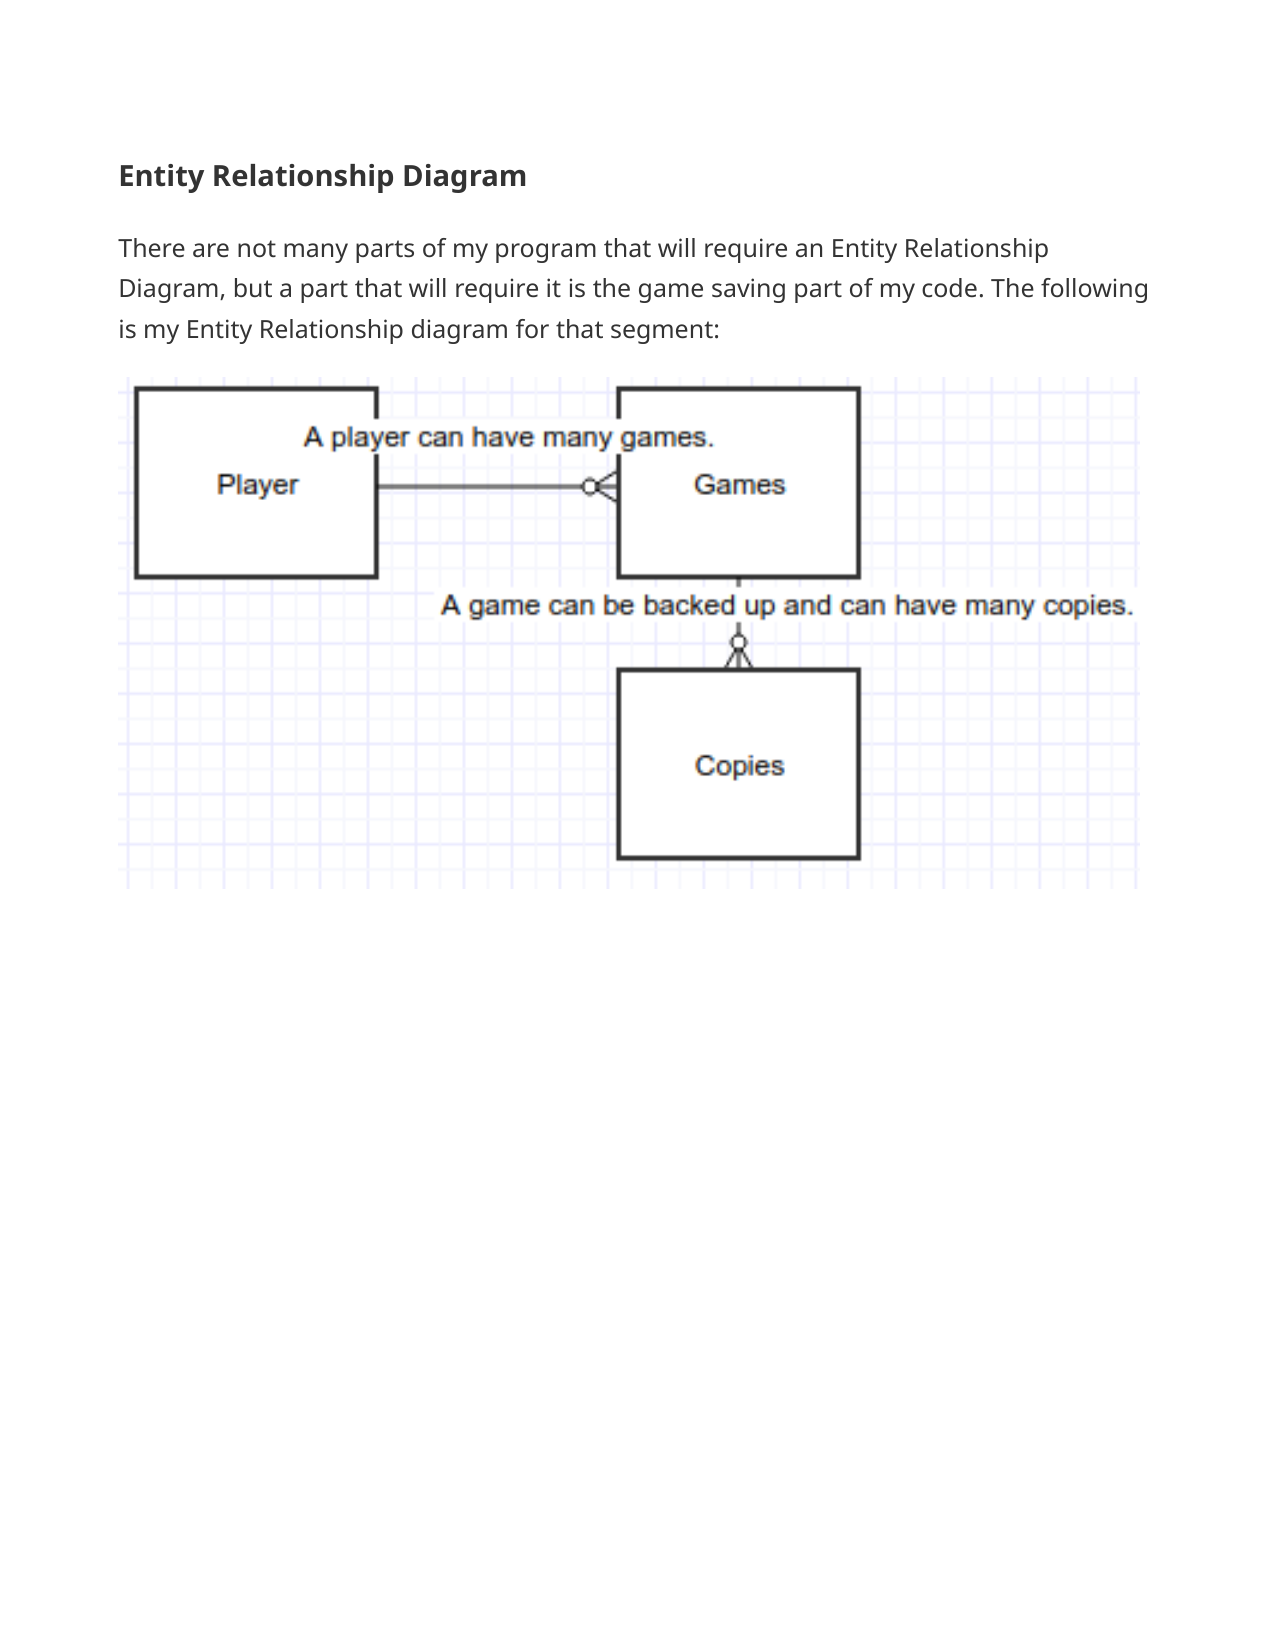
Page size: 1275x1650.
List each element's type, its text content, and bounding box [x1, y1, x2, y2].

subtitle Entity Relationship Diagram [118, 156, 1157, 195]
picture [118, 377, 1140, 889]
text There are not many parts of my program that will require an Entity Relationship Diagram, but a part that will require it is the game saving part of my code. The following is my Entity Relationship diagram for that segment: [118, 230, 1157, 346]
